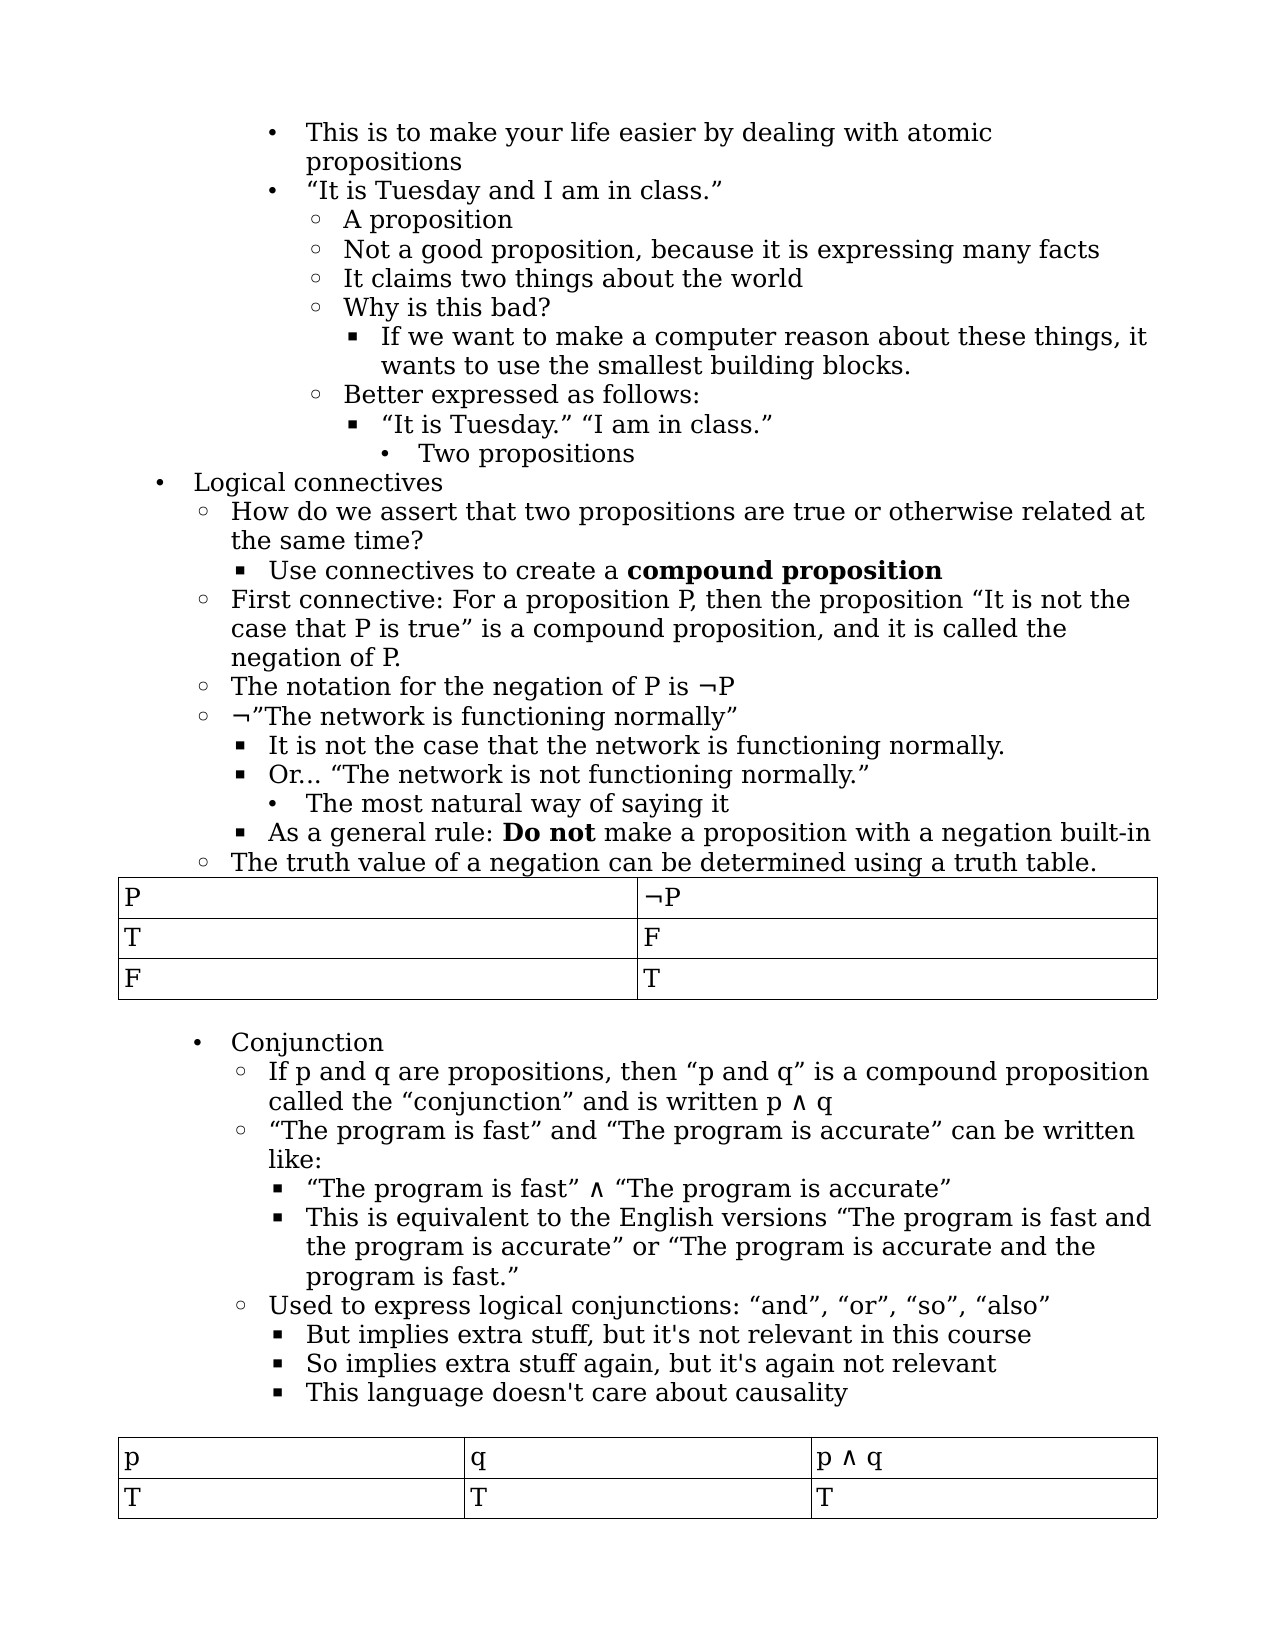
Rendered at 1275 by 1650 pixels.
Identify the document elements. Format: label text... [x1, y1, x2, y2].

table_cell T [465, 1479, 811, 1518]
table_header P [119, 878, 637, 918]
list Logical connectives [156, 468, 1157, 497]
table_header p [119, 1438, 464, 1477]
table_cell F [119, 959, 637, 999]
list The truth value of a negation can be determined using a truth table. [193, 848, 1157, 877]
list Conjunction [193, 1028, 1157, 1057]
list So implies extra stuff again, but it's again not relevant [268, 1349, 1157, 1378]
table_header p ∧ q [812, 1438, 1157, 1477]
list Use connectives to create a compound proposition [231, 556, 1157, 585]
list Two propositions [381, 439, 1157, 468]
list As a general rule: Do not make a proposition with a negation built-in [231, 818, 1157, 848]
list “It is Tuesday.” “I am in class.” [343, 410, 1157, 439]
list But implies extra stuff, but it's not relevant in this course [268, 1320, 1157, 1349]
list “The program is fast” ∧ “The program is accurate” [268, 1174, 1157, 1203]
list If we want to make a computer reason about these things, it wants to use the smallest building blocks. [343, 322, 1157, 381]
table_cell T [638, 959, 1157, 999]
list Or... “The network is not functioning normally.” [231, 760, 1157, 789]
list This is equivalent to the English versions “The program is fast and the program is accurate” or “The program is accurate and the program is fast.” [268, 1203, 1157, 1291]
table_cell T [812, 1479, 1157, 1518]
table_header ¬P [638, 878, 1157, 918]
table_cell F [638, 919, 1157, 958]
list ¬”The network is functioning normally” [193, 702, 1157, 731]
table_cell T [119, 919, 637, 958]
list How do we assert that two propositions are true or otherwise related at the same time? [193, 497, 1157, 556]
list Used to express logical conjunctions: “and”, “or”, “so”, “also” [231, 1291, 1157, 1320]
list This language doesn't care about causality [268, 1378, 1157, 1407]
list Why is this bad? [306, 293, 1157, 322]
list “The program is fast” and “The program is accurate” can be written like: [231, 1116, 1157, 1174]
list If p and q are propositions, then “p and q” is a compound proposition called the “conjunction” and is written p ∧ q [231, 1057, 1157, 1116]
list It claims two things about the world [306, 264, 1157, 293]
list The notation for the negation of P is ¬P [193, 672, 1157, 702]
list The most natural way of saying it [268, 789, 1157, 818]
list Not a good proposition, because it is expressing many facts [306, 235, 1157, 264]
list “It is Tuesday and I am in class.” [268, 176, 1157, 206]
list It is not the case that the network is functioning normally. [231, 731, 1157, 760]
list Better expressed as follows: [306, 381, 1157, 410]
table_cell T [119, 1479, 464, 1518]
list This is to make your life easier by dealing with atomic propositions [268, 118, 1157, 176]
list A proposition [306, 206, 1157, 235]
table_header q [465, 1438, 811, 1477]
list First connective: For a proposition P, then the proposition “It is not the case that P is true” is a compound proposition, and it is called the negation of P. [193, 585, 1157, 672]
